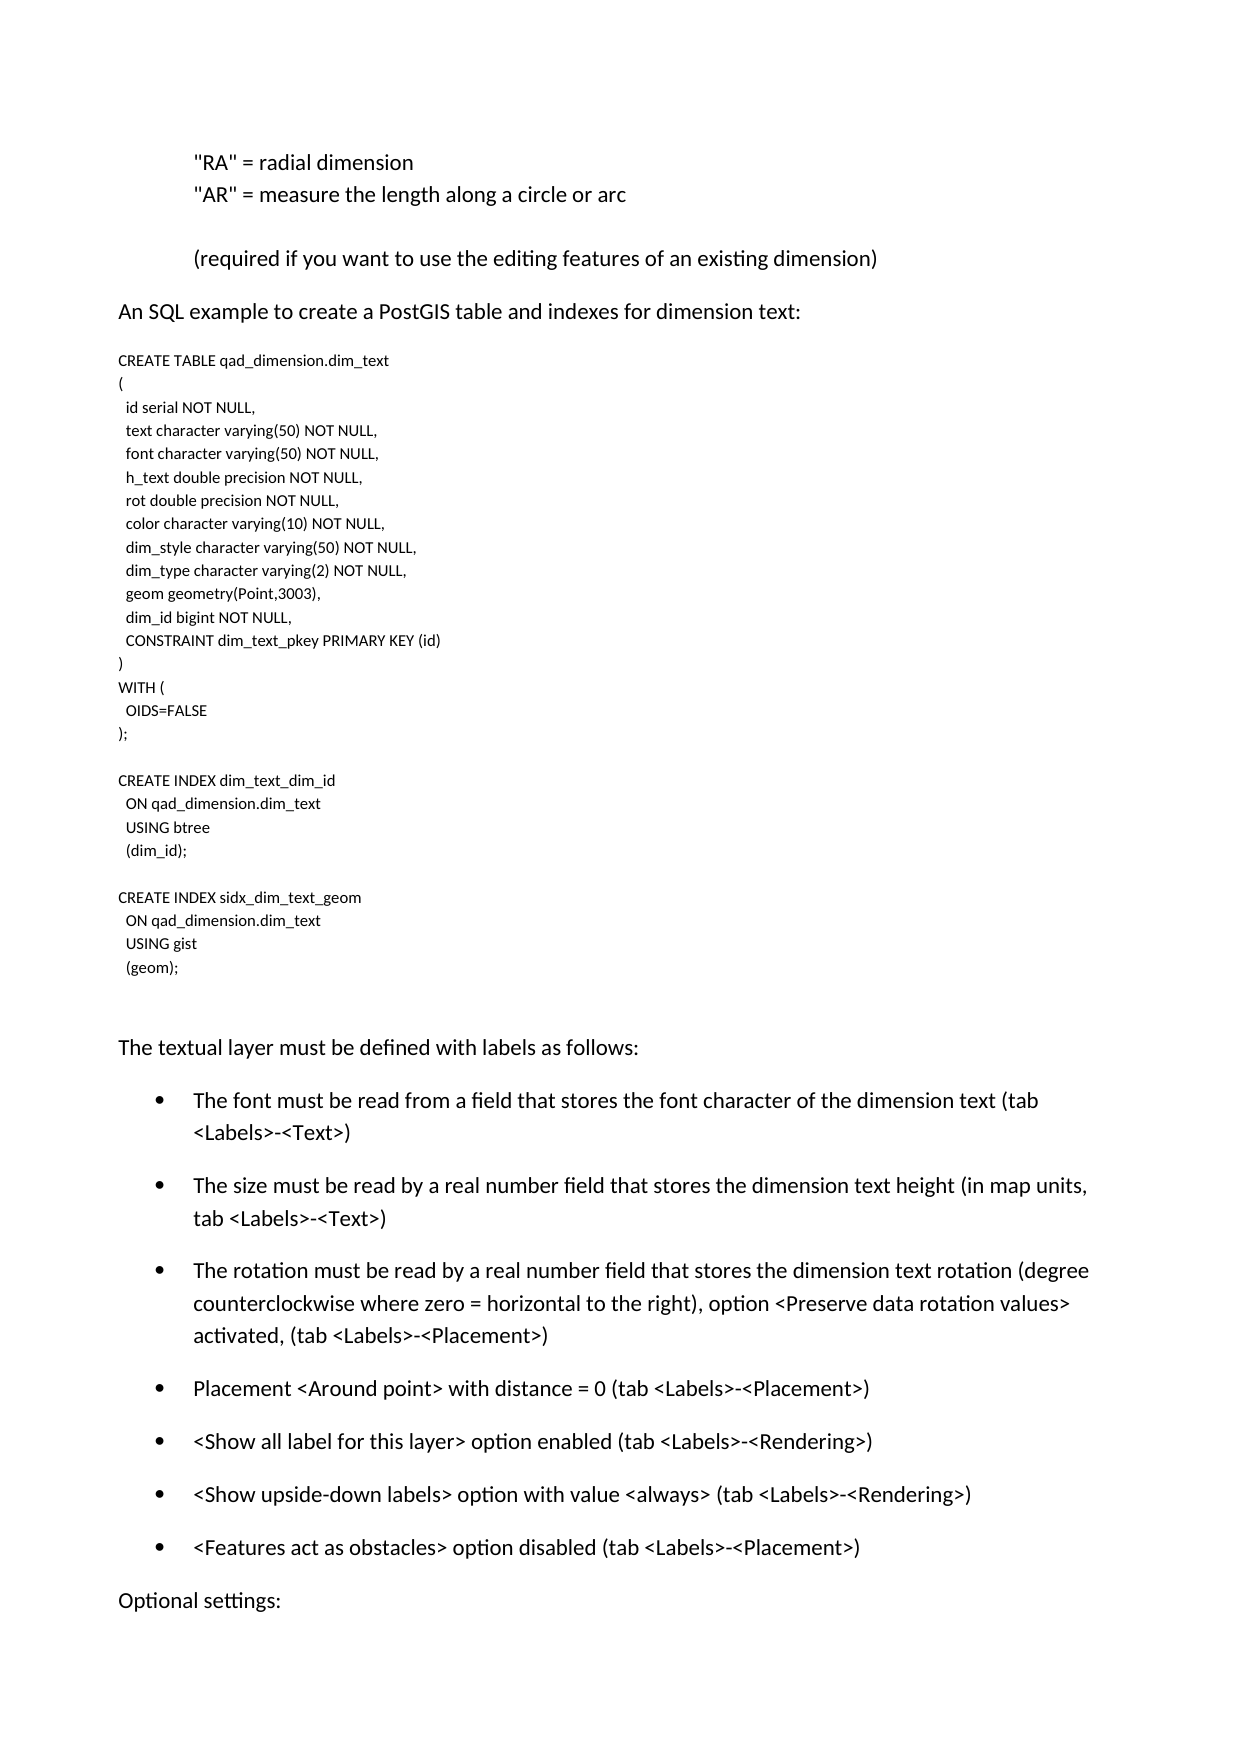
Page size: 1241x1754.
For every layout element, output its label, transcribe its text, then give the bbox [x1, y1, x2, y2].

text color character varying(10) NOT NULL, [118, 513, 1122, 534]
text USING gist [118, 933, 1122, 954]
text dim_style character varying(50) NOT NULL, [118, 537, 1122, 557]
text text character varying(50) NOT NULL, [118, 420, 1122, 441]
list The size must be read by a real number field that stores the dimension text height (in map units, tab <Labels>-<Text>) [156, 1171, 1122, 1232]
text h_text double precision NOT NULL, [118, 467, 1122, 487]
list "RA" = radial dimension "AR" = measure the length along a circle or arc (required if you want to use the editing features of an existing dimension) [156, 148, 1122, 272]
text ON qad_dimension.dim_text [118, 910, 1122, 931]
list Placement <Around point> with distance = 0 (tab <Labels>-<Placement>) [156, 1374, 1122, 1402]
text dim_id bigint NOT NULL, [118, 607, 1122, 627]
text Optional settings: [118, 1586, 1122, 1614]
text rot double precision NOT NULL, [118, 490, 1122, 511]
list The font must be read from a field that stores the font character of the dimension text (tab <Labels>-<Text>) [156, 1086, 1122, 1146]
text (dim_id); [118, 840, 1122, 861]
text WITH ( [118, 677, 1122, 697]
text OIDS=FALSE [118, 700, 1122, 721]
text ON qad_dimension.dim_text [118, 793, 1122, 814]
text CREATE INDEX sidx_dim_text_geom [118, 887, 1122, 907]
list <Show upside-down labels> option with value <always> (tab <Labels>-<Rendering>) [156, 1480, 1122, 1508]
text ) [118, 653, 1122, 674]
text CREATE TABLE qad_dimension.dim_text [118, 350, 1122, 371]
text CREATE INDEX dim_text_dim_id [118, 770, 1122, 791]
list The rotation must be read by a real number field that stores the dimension text rotation (degree counterclockwise where zero = horizontal to the right), option <Preserve data rotation values> activated, (tab <Labels>-<Placement>) [156, 1257, 1122, 1349]
text ); [118, 723, 1122, 744]
list <Show all label for this layer> option enabled (tab <Labels>-<Rendering>) [156, 1427, 1122, 1455]
text USING btree [118, 817, 1122, 837]
text An SQL example to create a PostGIS table and indexes for dimension text: [118, 297, 1122, 325]
text ( [118, 373, 1122, 394]
text font character varying(50) NOT NULL, [118, 443, 1122, 464]
text (geom); [118, 957, 1122, 977]
text dim_type character varying(2) NOT NULL, [118, 560, 1122, 581]
text geom geometry(Point,3003), [118, 583, 1122, 604]
text id serial NOT NULL, [118, 397, 1122, 417]
text The textual layer must be defined with labels as follows: [118, 1033, 1122, 1061]
list <Features act as obstacles> option disabled (tab <Labels>-<Placement>) [156, 1533, 1122, 1561]
text CONSTRAINT dim_text_pkey PRIMARY KEY (id) [118, 630, 1122, 651]
